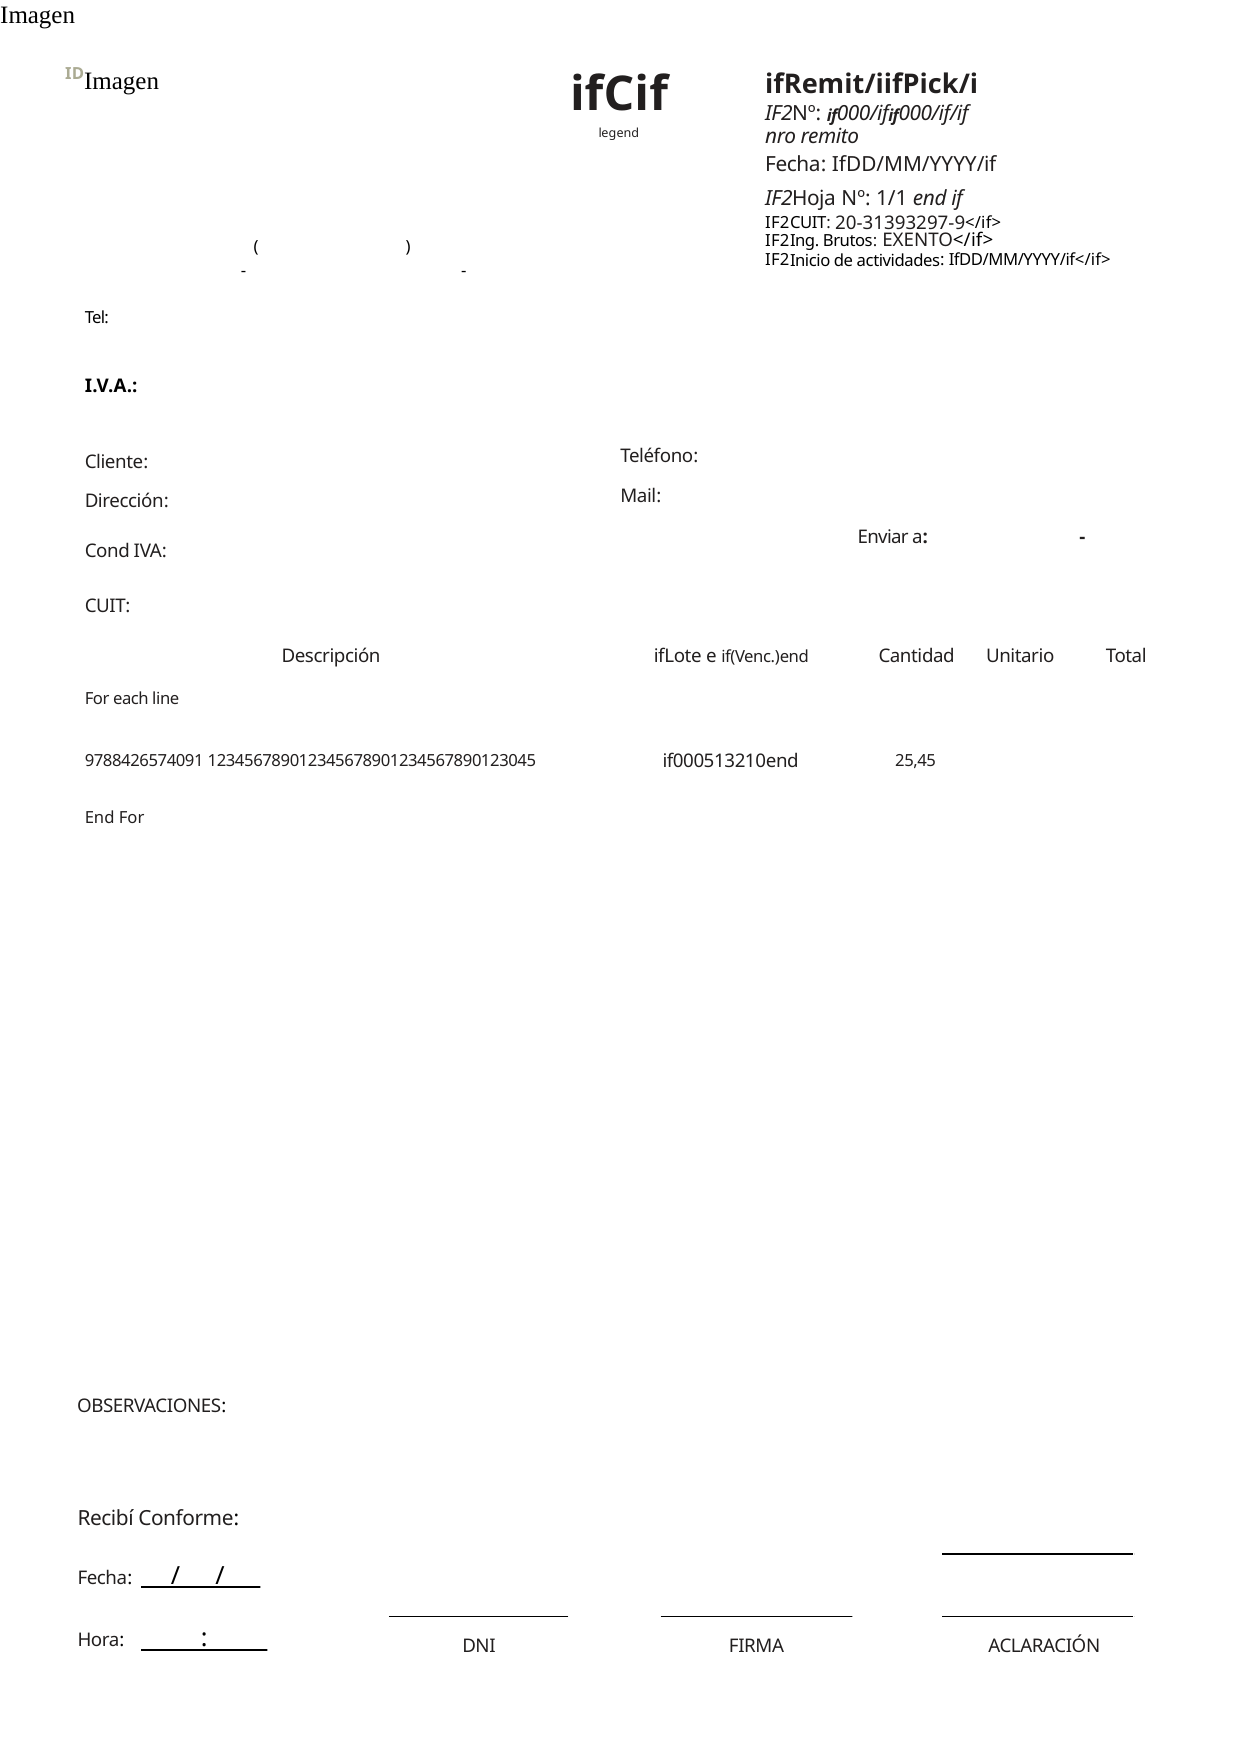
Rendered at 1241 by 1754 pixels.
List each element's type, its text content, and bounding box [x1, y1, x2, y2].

table_header [772, 686, 863, 715]
table_cell 9788426574091 123456789012345678901234567890123045 [65, 715, 597, 806]
table_header [864, 686, 967, 715]
table_cell <formatLang(get_total_price(line,o.sale_id))> [1071, 715, 1175, 806]
table_cell <formatLang(get_net_price(line.product_id,o.sale_id ))> [968, 715, 1071, 806]
table_cell 25,45 [864, 715, 967, 806]
table_header [968, 686, 1071, 715]
table_cell [864, 806, 967, 835]
table_header For each line [65, 686, 597, 715]
table_header [1071, 686, 1175, 715]
table_cell if000513210end [597, 715, 863, 806]
table_cell End For [65, 806, 597, 835]
table_cell [772, 806, 863, 835]
table_cell [968, 806, 1071, 835]
table_cell [1071, 806, 1175, 835]
table_header [597, 686, 772, 715]
table_cell [597, 806, 772, 835]
